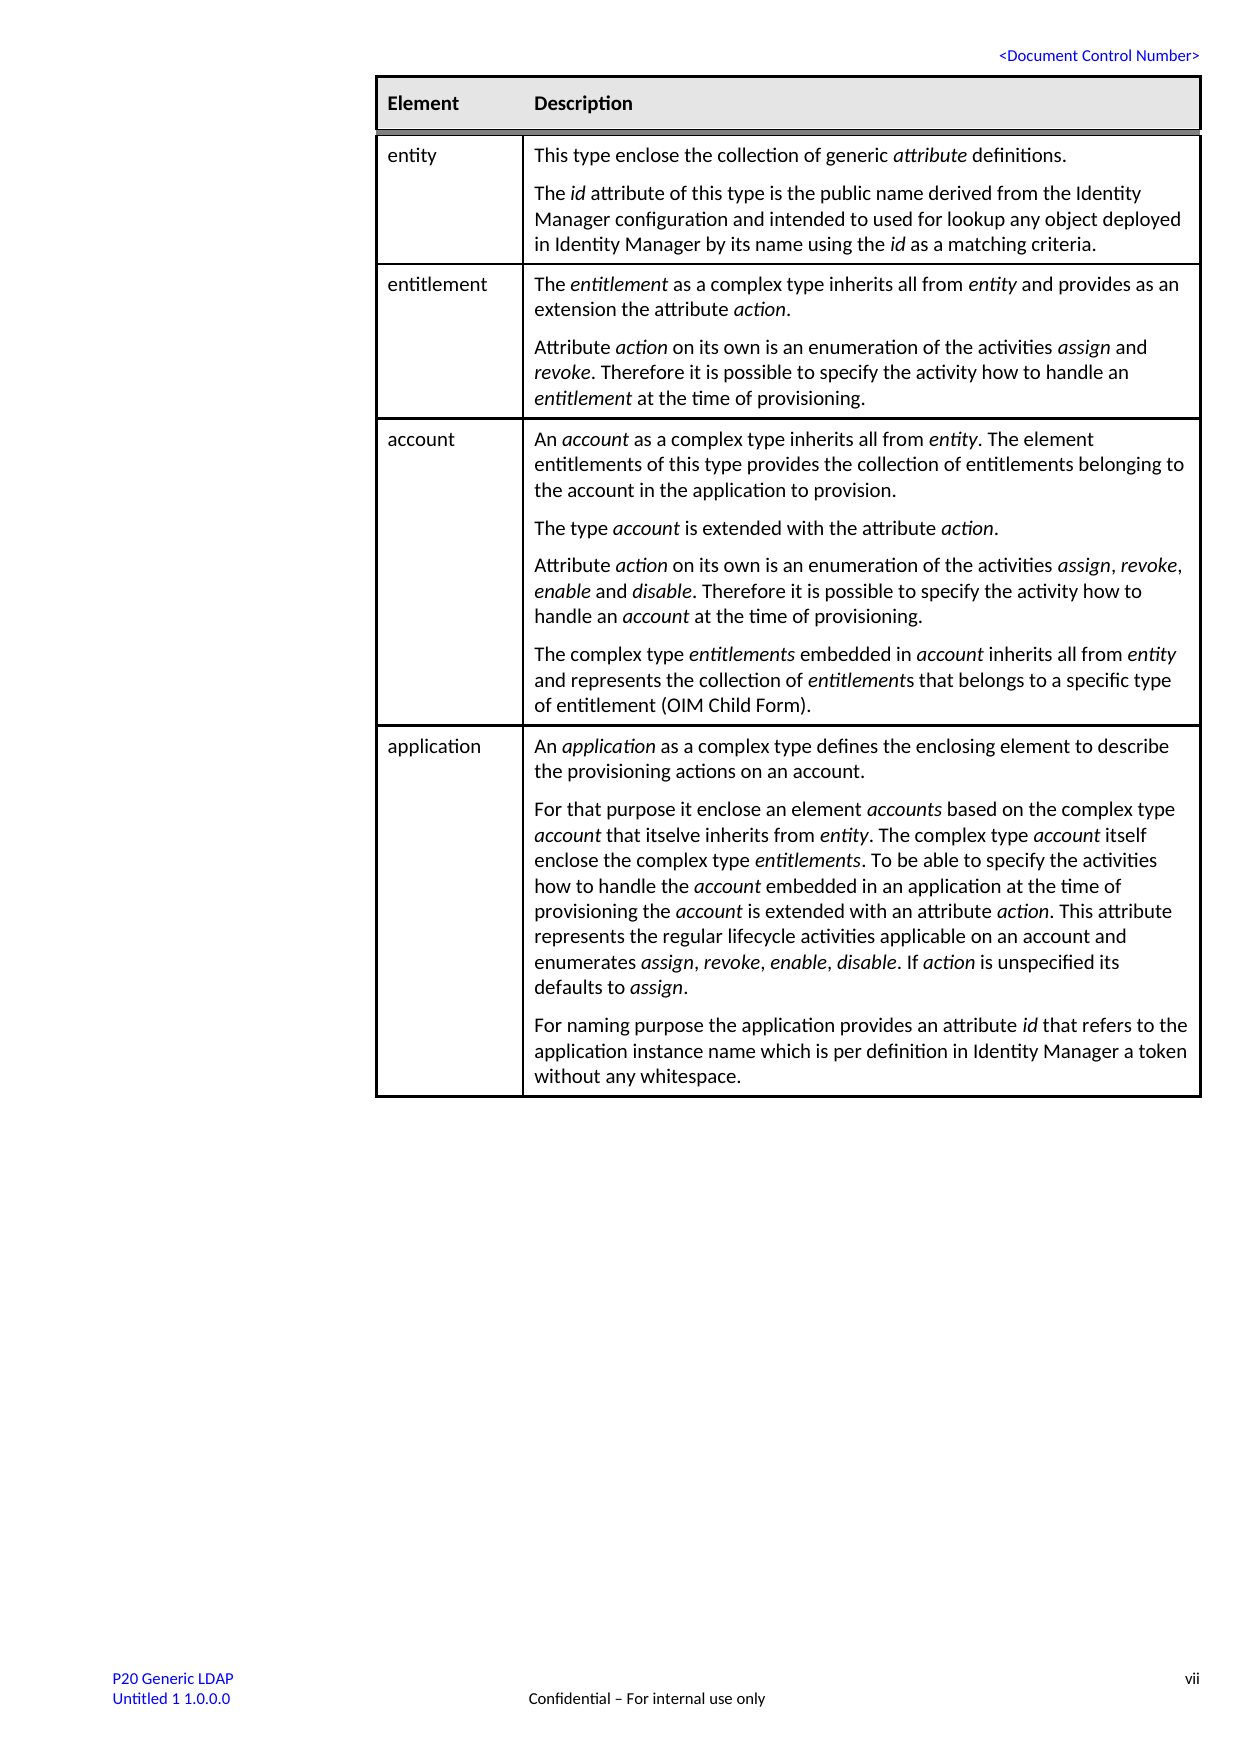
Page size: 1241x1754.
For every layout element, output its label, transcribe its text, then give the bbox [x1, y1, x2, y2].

table_cell [523, 130, 1200, 135]
table_cell entitlement [378, 265, 522, 417]
table_cell application [378, 727, 522, 1095]
table_cell An account as a complex type inherits all from entity. The element entitlements of this type provides the collection of entitlements belonging to the account in the application to provision. The type account is extended with the attribute action. Attribute action on its own is an enumeration of the activities assign, revoke, enable and disable. Therefore it is possible to specify the activity how to handle an account at the time of provisioning. The complex type entitlements embedded in account inherits all from entity and represents the collection of entitlements that belongs to a specific type of entitlement (OIM Child Form). [524, 420, 1199, 724]
table_header Description [523, 78, 1199, 128]
table_cell The entitlement as a complex type inherits all from entity and provides as an extension the attribute action. Attribute action on its own is an enumeration of the activities assign and revoke. Therefore it is possible to specify the activity how to handle an entitlement at the time of provisioning. [524, 265, 1199, 417]
table_cell [376, 130, 523, 135]
table_cell This type enclose the collection of generic attribute definitions. The id attribute of this type is the public name derived from the Identity Manager configuration and intended to used for lookup any object deployed in Identity Manager by its name using the id as a matching criteria. [524, 136, 1199, 263]
table_cell account [378, 420, 522, 724]
table_cell An application as a complex type defines the enclosing element to describe the provisioning actions on an account. For that purpose it enclose an element accounts based on the complex type account that itselve inherits from entity. The complex type account itself enclose the complex type entitlements. To be able to specify the activities how to handle the account embedded in an application at the time of provisioning the account is extended with an attribute action. This attribute represents the regular lifecycle activities applicable on an account and enumerates assign, revoke, enable, disable. If action is unspecified its defaults to assign. For naming purpose the application provides an attribute id that refers to the application instance name which is per definition in Identity Manager a token without any whitespace. [524, 727, 1199, 1095]
table_header Element [378, 78, 523, 128]
table_cell entity [378, 136, 522, 263]
